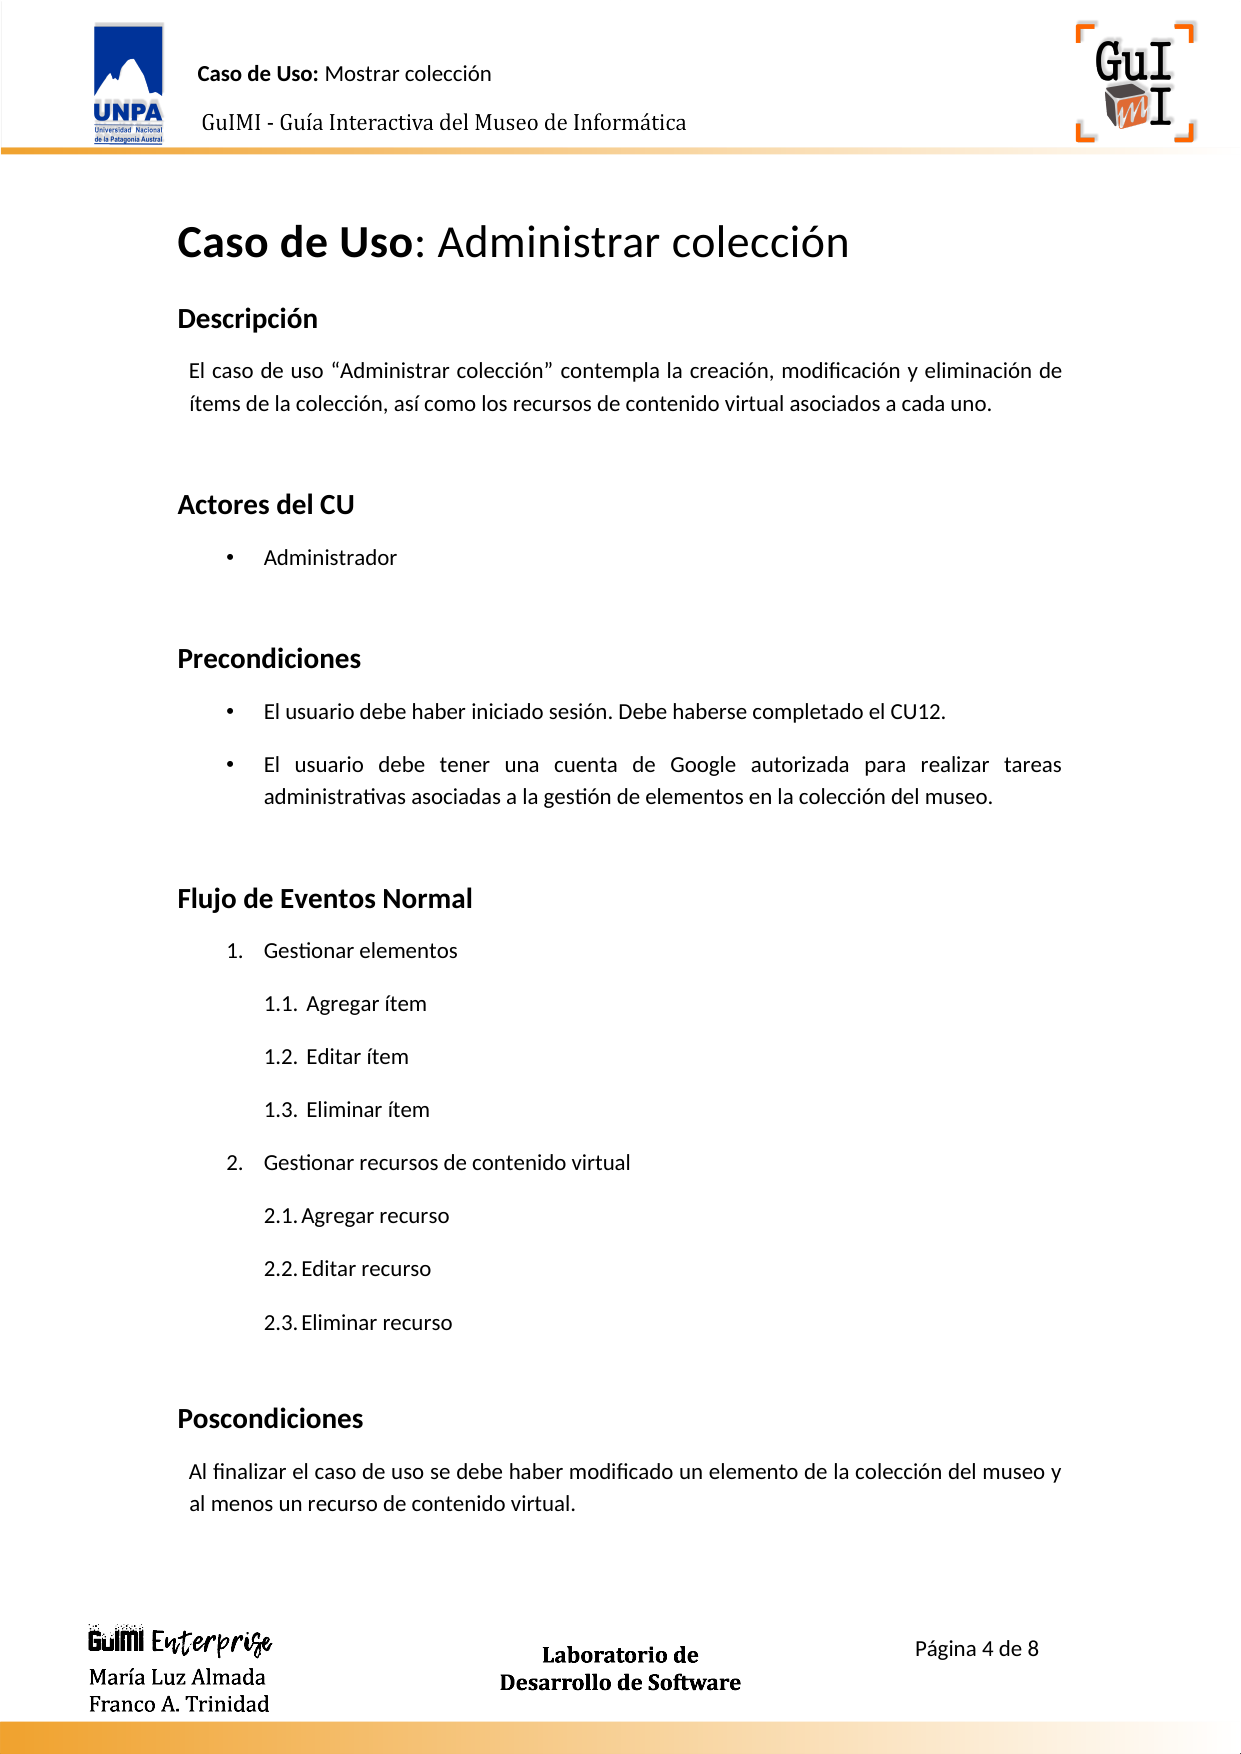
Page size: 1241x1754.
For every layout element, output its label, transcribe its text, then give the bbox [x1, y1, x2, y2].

subtitle Descripción [177, 300, 1063, 336]
list Gestionar elementos [226, 936, 1063, 964]
picture [0, 0, 1241, 155]
subtitle Flujo de Eventos Normal [177, 880, 1063, 916]
list Gestionar recursos de contenido virtual [226, 1148, 1063, 1177]
picture [0, 1613, 1241, 1754]
list Eliminar recurso [263, 1308, 1063, 1336]
text El caso de uso “Administrar colección” contempla la creación, modificación y eliminación de ítems de la colección, así como los recursos de contenido virtual asociados a cada uno. [188, 357, 1063, 417]
list El usuario debe haber iniciado sesión. Debe haberse completado el CU12. [226, 697, 1063, 725]
text Caso de Uso: Administrar colección [177, 213, 1063, 269]
list Editar ítem [263, 1042, 1063, 1071]
subtitle Actores del CU [177, 486, 1063, 522]
list Agregar recurso [263, 1202, 1063, 1229]
list Editar recurso [263, 1254, 1063, 1283]
subtitle Poscondiciones [177, 1400, 1063, 1436]
list Eliminar ítem [263, 1096, 1063, 1123]
list Administrador [226, 543, 1063, 571]
list Agregar ítem [263, 989, 1063, 1017]
text Al finalizar el caso de uso se debe haber modificado un elemento de la colección del museo y al menos un recurso de contenido virtual. [188, 1457, 1063, 1517]
list El usuario debe tener una cuenta de Google autorizada para realizar tareas administrativas asociadas a la gestión de elementos en la colección del museo. [226, 750, 1063, 810]
subtitle Precondiciones [177, 641, 1063, 676]
